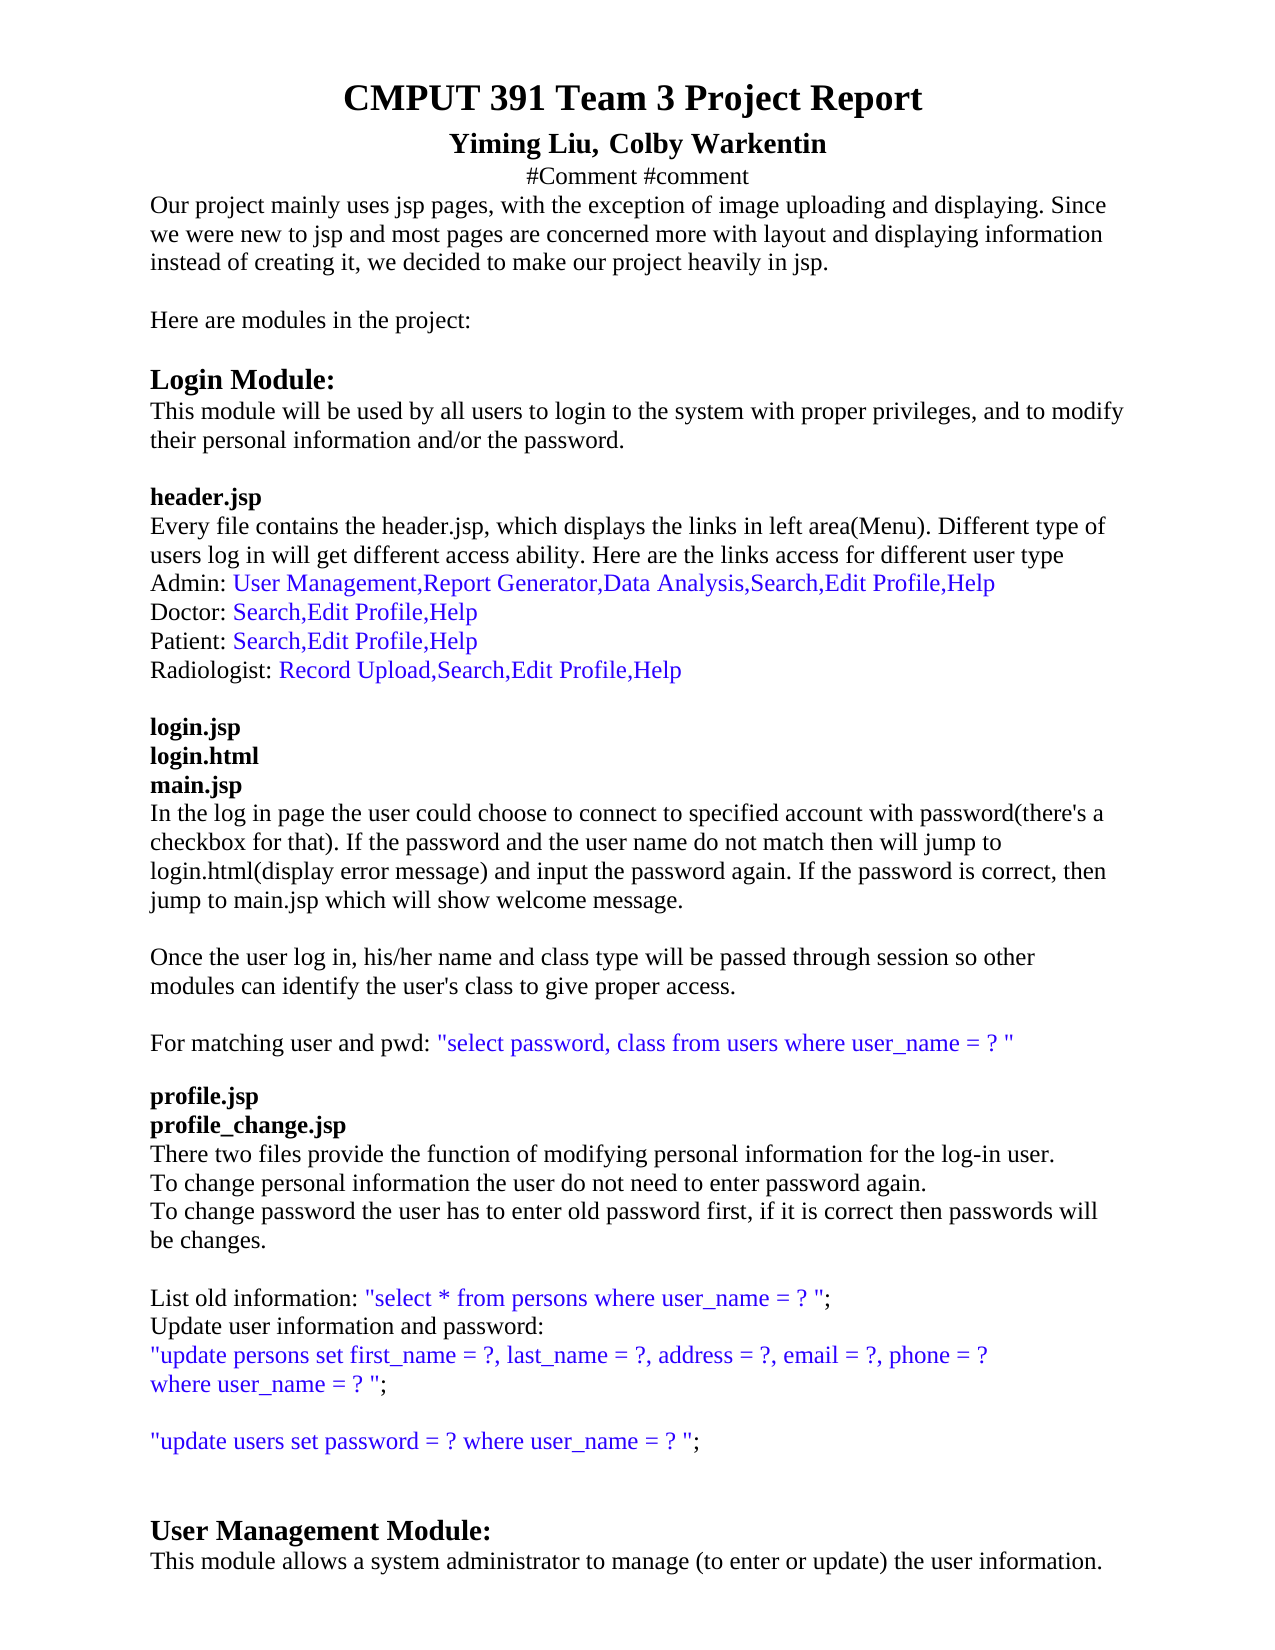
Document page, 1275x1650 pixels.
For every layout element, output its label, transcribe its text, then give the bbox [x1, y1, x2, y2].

text List old information: "select * from persons where user_name = ? "; [150, 1283, 1125, 1311]
text This module allows a system administrator to manage (to enter or update) the user information. [150, 1546, 1125, 1575]
text profile.jsp [150, 1081, 1125, 1110]
text profile_change.jsp [150, 1110, 1125, 1139]
text Admin: User Management,Report Generator,Data Analysis,Search,Edit Profile,Help [150, 568, 1125, 597]
text "update users set password = ? where user_name = ? "; [150, 1426, 1125, 1455]
text Our project mainly uses jsp pages, with the exception of image uploading and displaying. Since we were new to jsp and most pages are concerned more with layout and displaying information instead of creating it, we decided to make our project heavily in jsp. [150, 190, 1125, 276]
text Doctor: Search,Edit Profile,Help [150, 597, 1125, 626]
text Radiologist: Record Upload,Search,Edit Profile,Help [150, 655, 1125, 683]
text Every file contains the header.jsp, which displays the links in left area(Menu). Different type of users log in will get different access ability. Here are the links access for different user type [150, 511, 1125, 568]
text Once the user log in, his/her name and class type will be passed through session so other modules can identify the user's class to give proper access. [150, 942, 1125, 1000]
text This module will be used by all users to login to the system with proper privileges, and to modify their personal information and/or the password. [150, 396, 1125, 453]
text Login Module: [150, 362, 1125, 396]
text Update user information and password: [150, 1311, 1125, 1340]
text There two files provide the function of modifying personal information for the log-in user. [150, 1139, 1125, 1168]
text main.jsp [150, 770, 1125, 798]
text Here are modules in the project: [150, 305, 1125, 334]
text In the log in page the user could choose to connect to specified account with password(there's a checkbox for that). If the password and the user name do not match then will jump to login.html(display error message) and input the password again. If the password is correct, then jump to main.jsp which will show welcome message. [150, 798, 1125, 913]
text header.jsp [150, 482, 1125, 511]
text Patient: Search,Edit Profile,Help [150, 626, 1125, 655]
text "update persons set first_name = ?, last_name = ?, address = ?, email = ?, phone = ? [150, 1340, 1125, 1369]
text login.html [150, 741, 1125, 770]
text For matching user and pwd: "select password, class from users where user_name = ? " [150, 1028, 1125, 1057]
text To change personal information the user do not need to enter password again. [150, 1168, 1125, 1196]
text login.jsp [150, 712, 1125, 741]
text To change password the user has to enter old password first, if it is correct then passwords will be changes. [150, 1196, 1125, 1254]
text where user_name = ? "; [150, 1369, 1125, 1398]
text CMPUT 391 Team 3 Project Report [150, 75, 1125, 118]
text #Comment #comment [150, 161, 1125, 190]
text Yiming Liu, Colby Warkentin [150, 118, 1125, 161]
text User Management Module: [150, 1513, 1125, 1546]
